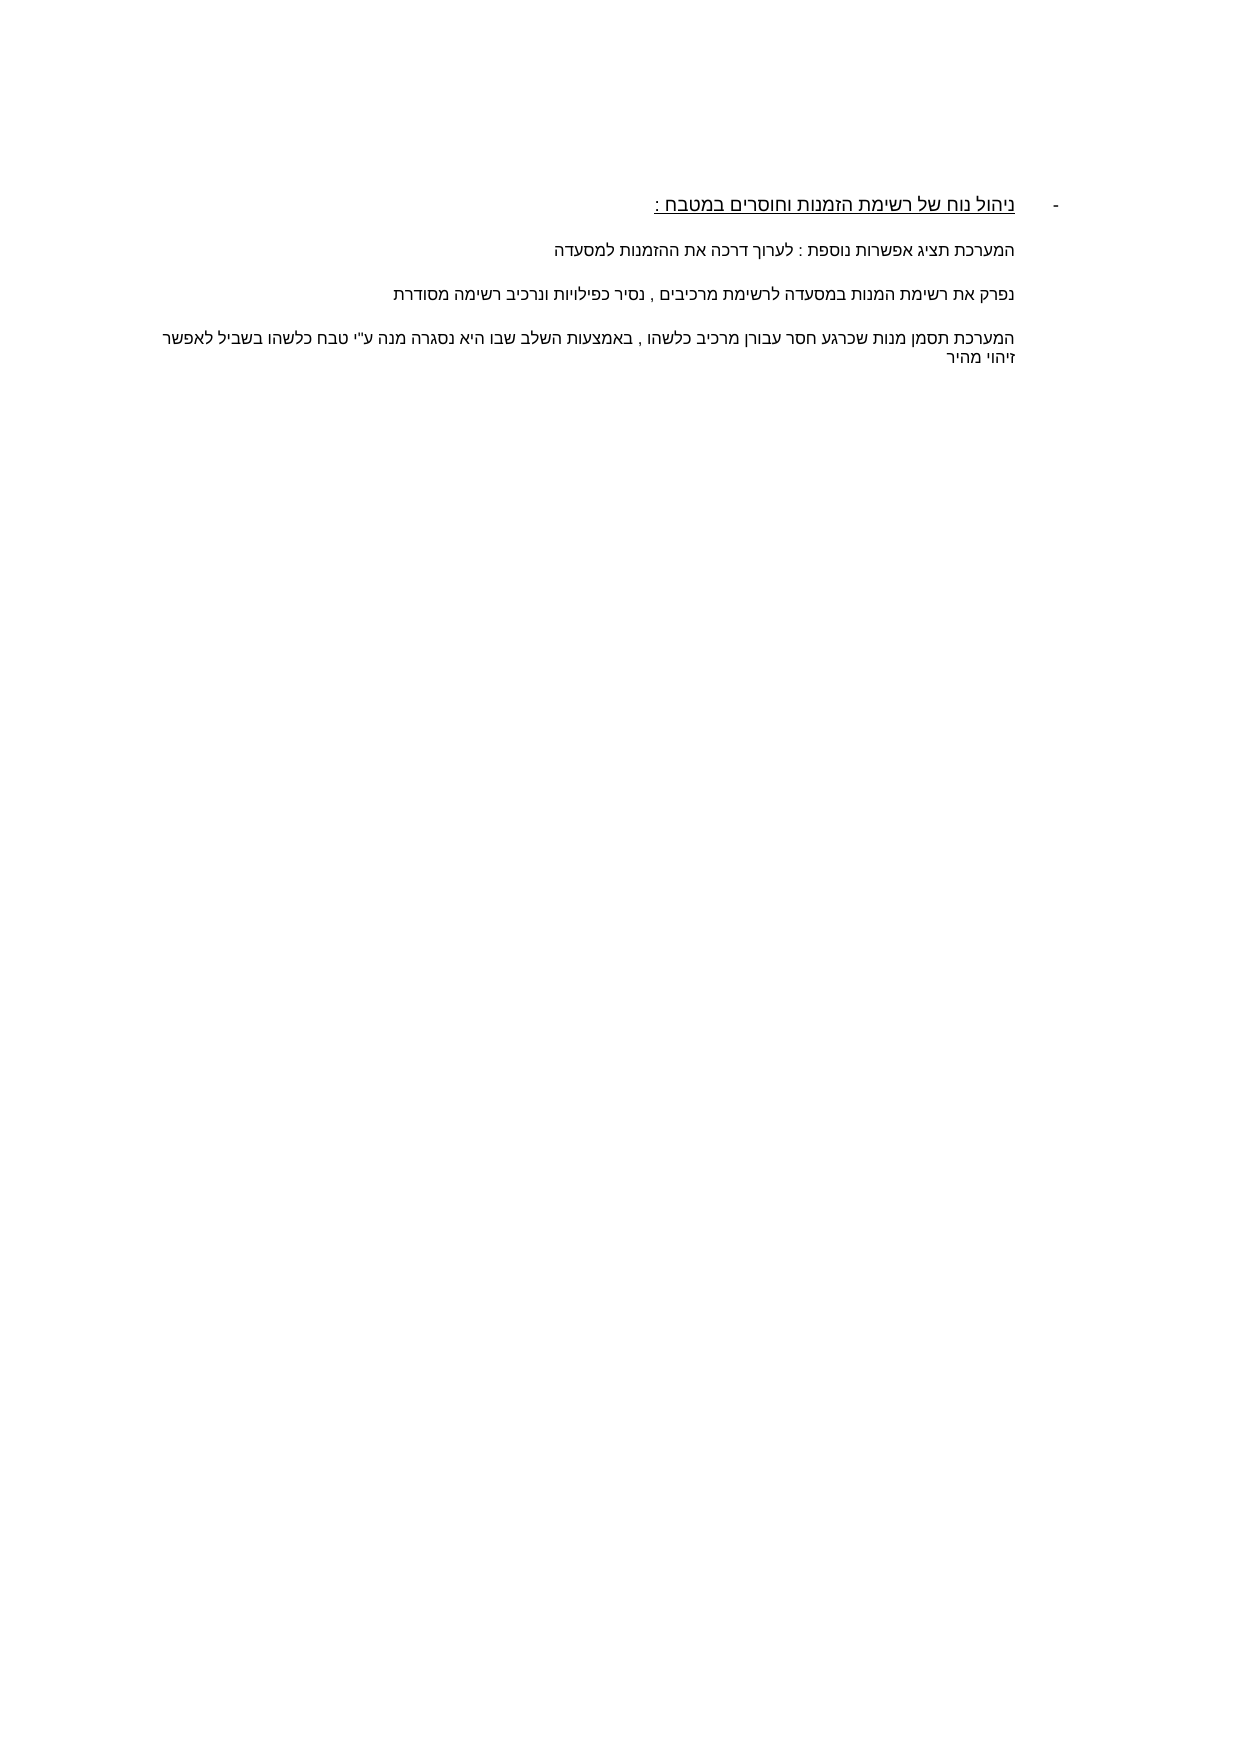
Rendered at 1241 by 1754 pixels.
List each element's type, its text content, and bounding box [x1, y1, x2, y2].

text המערכת תסמן מנות שכרגע חסר עבורן מרכיב כלשהו , באמצעות השלב שבו היא נסגרה מנה ע"י טבח כלשהו בשביל לאפשר זיהוי מהיר [150, 329, 1015, 367]
list ניהול נוח של רשימת הזמנות וחוסרים במטבח : [150, 194, 1053, 216]
text המערכת תציג אפשרות נוספת : לערוך דרכה את ההזמנות למסעדה [150, 241, 1015, 260]
text נפרק את רשימת המנות במסעדה לרשימת מרכיבים , נסיר כפילויות ונרכיב רשימה מסודרת [150, 285, 1015, 304]
